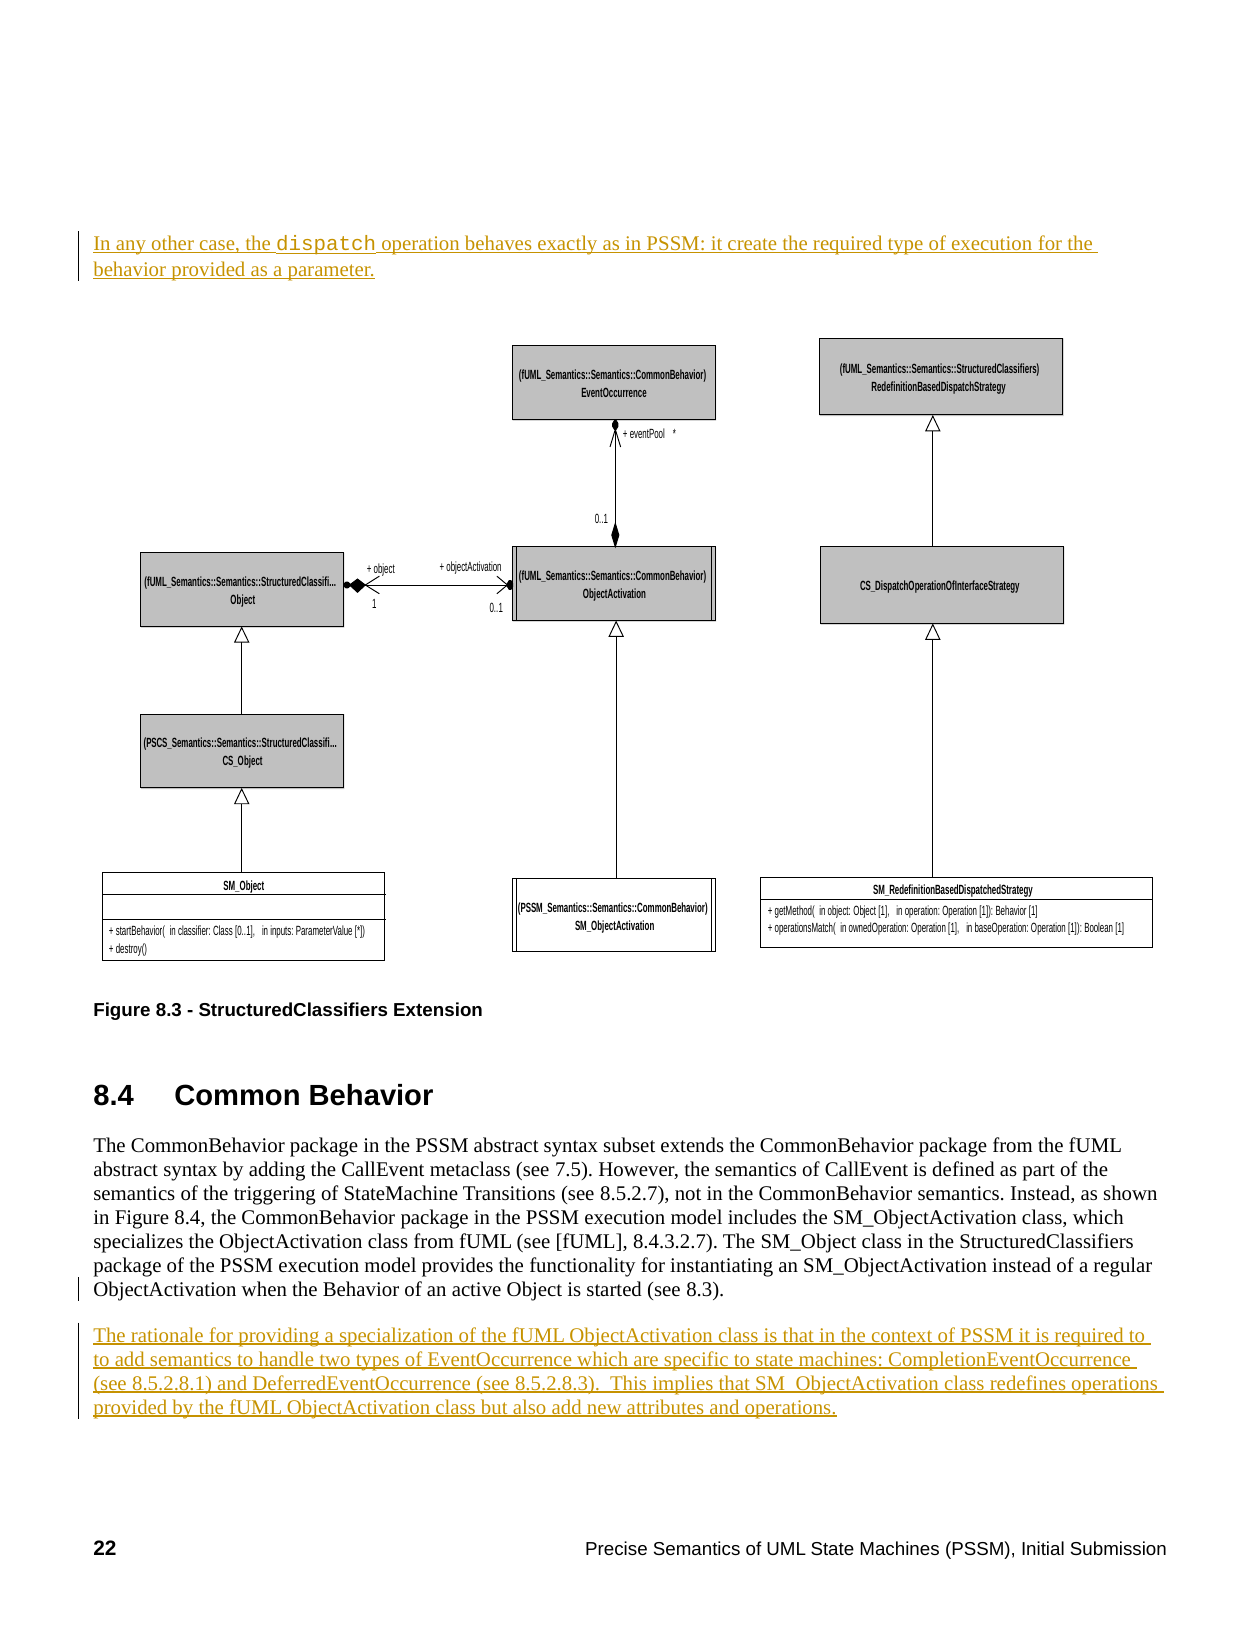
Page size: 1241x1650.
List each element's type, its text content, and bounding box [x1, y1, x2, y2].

subtitle Common Behavior [93, 1077, 1164, 1112]
text provided by the fUML ObjectActivation class but also add new attributes and operations. [93, 1393, 1164, 1419]
text The CommonBehavior package in the PSSM abstract syntax subset extends the CommonBehavior package from the fUML abstract syntax by adding the CallEvent metaclass (see 7.5). However, the semantics of CallEvent is defined as part of the semantics of the triggering of StateMachine Transitions (see 8.5.2.7), not in the CommonBehavior semantics. Instead, as shown in Figure 8.4, the CommonBehavior package in the PSSM execution model includes the SM_ObjectActivation class, which specializes the ObjectActivation class from fUML (see [fUML], 8.4.3.2.7). The SM_Object class in the StructuredClassifiers package of the PSSM execution model provides the functionality for instantiating an SM_ObjectActivation instead of a regular ObjectActivation when the Behavior of an active Object is started (see 8.3). [93, 1133, 1164, 1301]
text In any other case, the dispatch operation behaves exactly as in PSSM: it create the required type of execution for the behavior provided as a parameter. [93, 231, 1164, 281]
text The rationale for providing a specialization of the fUML ObjectActivation class is that in the context of PSSM it is required to to add semantics to handle two types of EventOccurrence which are specific to state machines: CompletionEventOccurrence (see 8.5.2.8.1) and DeferredEventOccurrence (see 8.5.2.8.3). This implies that SM_ObjectActivation class redefines operations [93, 1322, 1164, 1391]
text Figure 8.3 - StructuredClassifiers Extension [93, 999, 1159, 1020]
